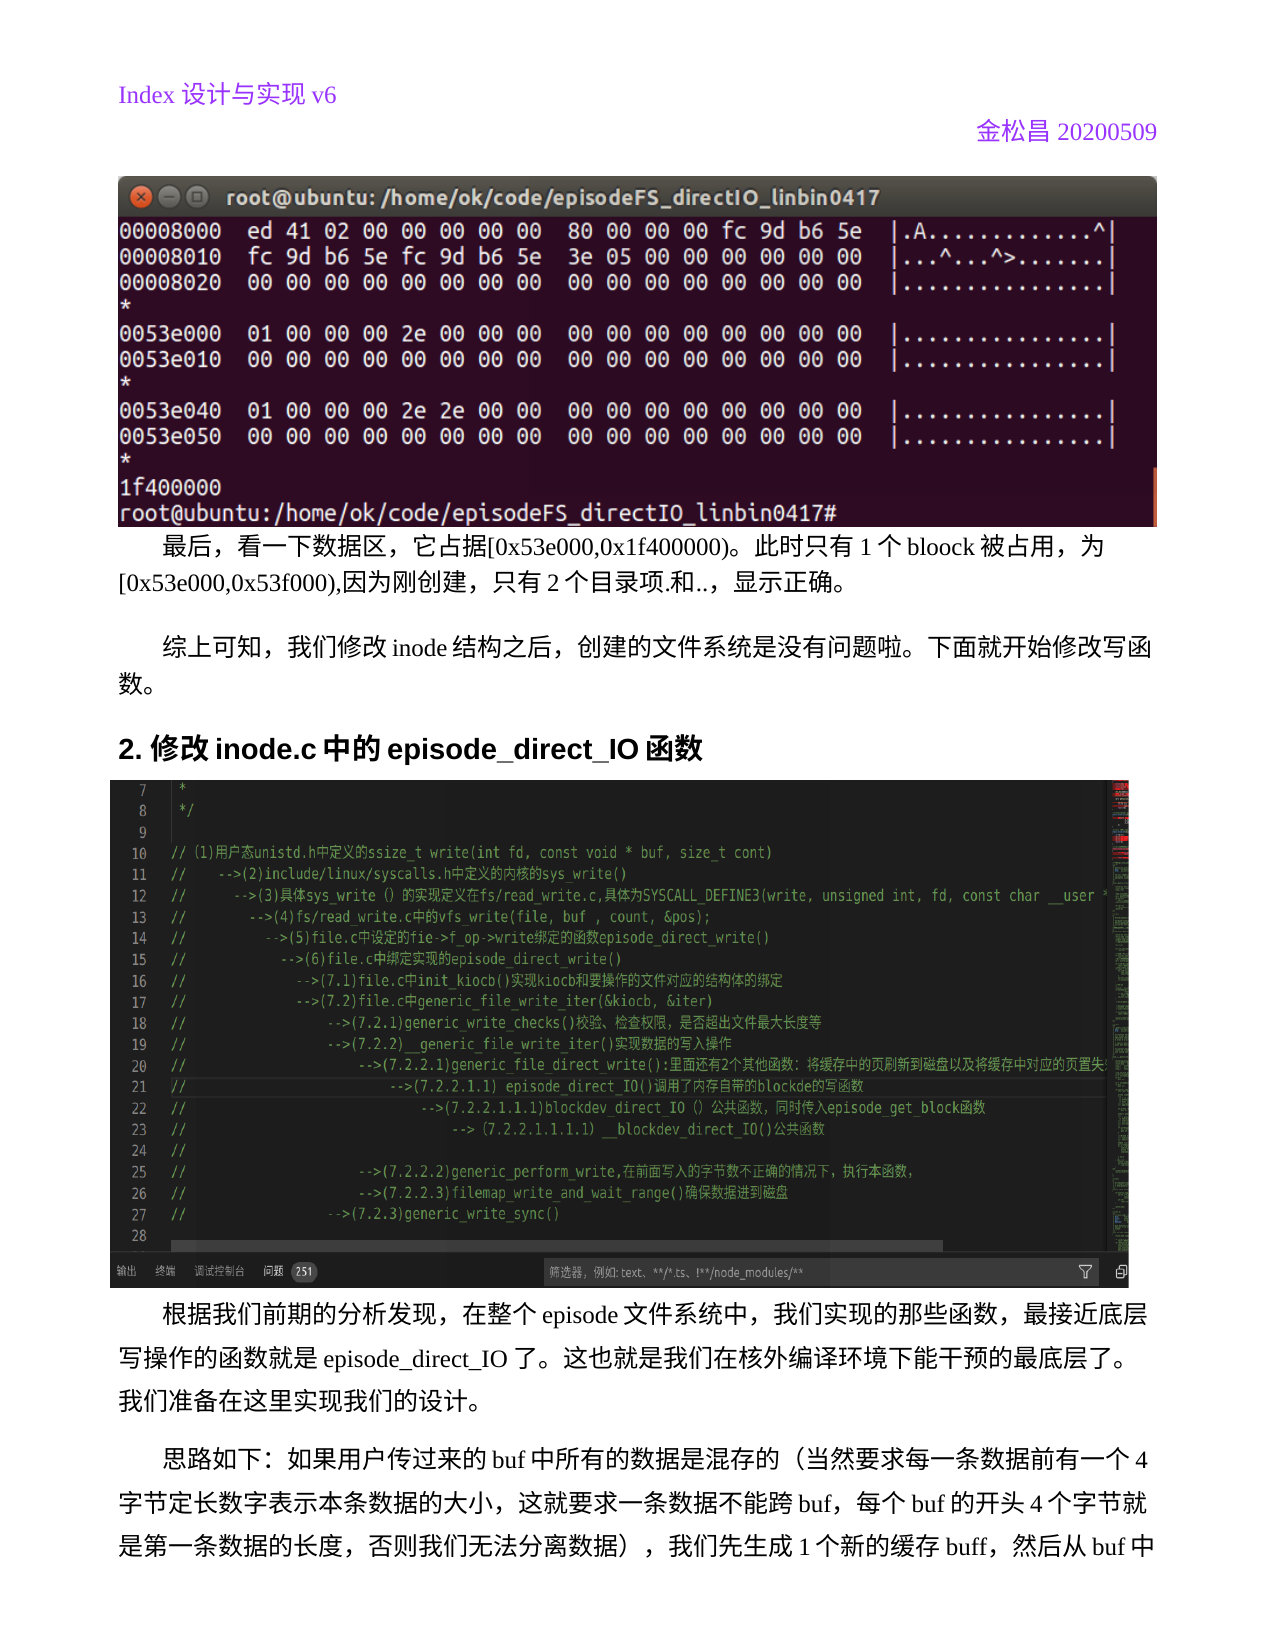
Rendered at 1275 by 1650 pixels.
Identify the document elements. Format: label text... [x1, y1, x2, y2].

text 综上可知，我们修改inode结构之后，创建的文件系统是没有问题啦。下面就开始修改写函数。 [118, 628, 1157, 700]
subtitle 2. 修改inode.c中的episode_direct_IO函数 [118, 725, 1157, 768]
text 根据我们前期的分析发现，在整个episode文件系统中，我们实现的那些函数，最接近底层写操作的函数就是episode_direct_IO了。这也就是我们在核外编译环境下能干预的最底层了。我们准备在这里实现我们的设计。 [118, 780, 1157, 1418]
text 最后，看一下数据区，它占据[0x53e000,0x1f400000)。此时只有1个bloock被占用，为[0x53e000,0x53f000),因为刚创建，只有2个目录项.和..，显示正确。 [118, 527, 1157, 599]
text 思路如下：如果用户传过来的buf中所有的数据是混存的（当然要求每一条数据前有一个4字节定长数字表示本条数据的大小，这就要求一条数据不能跨buf，每个buf的开头4个字节就是第一条数据的长度，否则我们无法分离数据），我们先生成1个新的缓存buff，然后从buf中一条一条读取数据record，然后进行扩展，按照我们的设计，扩展成3部分，即索引结构、索引信息和数据。其中数据部分保持不变;而索引信息呢，需要和开发者沟通，如果他们不打时间戳，则我来打，这一部分好解决;索引结构中的next好解决，用i_size或者pos+本条扩展后的记录长度+8，就是下一条数据的索引结构的next字段的开始位置。而prev就需要从inode中拿了，就是i_lastreocrdpos。当buf中的所有数据都重新组织后，放到buff之后。调用写入操作。如果返回成功，则修改inode中的i_lastreocrdpos为最后一条数据的起始位置。 [118, 1440, 1157, 1563]
